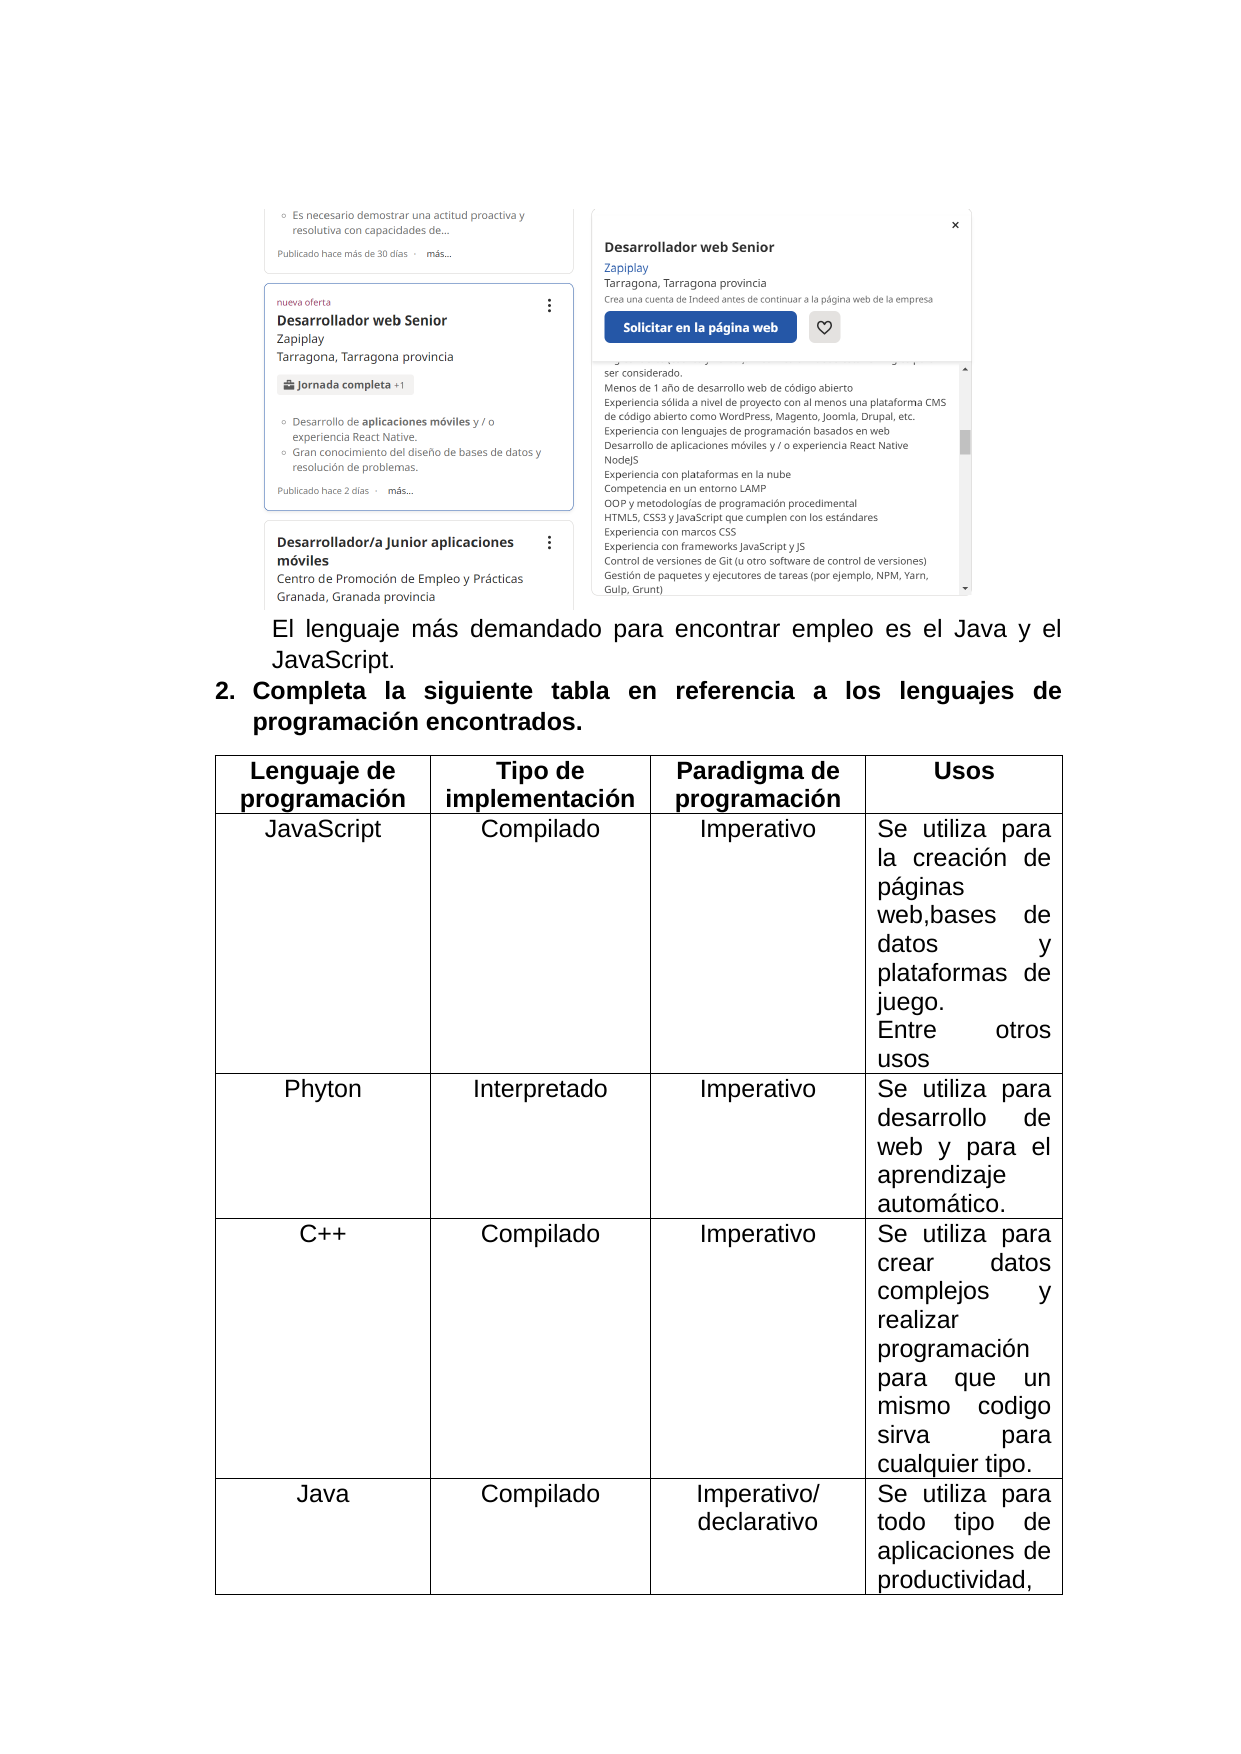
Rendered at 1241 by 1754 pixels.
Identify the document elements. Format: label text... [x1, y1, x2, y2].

list Completa la siguiente tabla en referencia a los lenguajes de programación encontrados. [215, 676, 1063, 736]
table_header Paradigma de programación [651, 756, 865, 813]
table_cell Imperativo [651, 814, 865, 1073]
table_cell C++ [216, 1219, 430, 1478]
table_cell Se utiliza para crear datos complejos y realizar programación para que un mismo codigo sirva para cualquier tipo. [866, 1219, 1062, 1478]
table_cell Imperativo [651, 1074, 865, 1218]
table_cell Java [216, 1479, 430, 1594]
table_cell Compilado [431, 814, 650, 1073]
table_header Lenguaje de programación [216, 756, 430, 813]
table_header Tipo de implementación [431, 756, 650, 813]
list El lenguaje más demandado para encontrar empleo es el Java y el JavaScript. [272, 210, 1063, 674]
table_cell Se utiliza para todo tipo de aplicaciones de productividad, [866, 1479, 1062, 1594]
table_cell Compilado [431, 1219, 650, 1478]
picture [252, 209, 988, 610]
table_cell Phyton [216, 1074, 430, 1218]
table_cell Compilado [431, 1479, 650, 1594]
table_cell Se utiliza para desarrollo de web y para el aprendizaje automático. [866, 1074, 1062, 1218]
table_cell Imperativo/declarativo [651, 1479, 865, 1594]
table_cell Se utiliza para la creación de páginas web,bases de datos y plataformas de juego. Entre otros usos [866, 814, 1062, 1073]
table_header Usos [866, 756, 1062, 813]
table_cell Interpretado [431, 1074, 650, 1218]
table_cell Imperativo [651, 1219, 865, 1478]
table_cell JavaScript [216, 814, 430, 1073]
